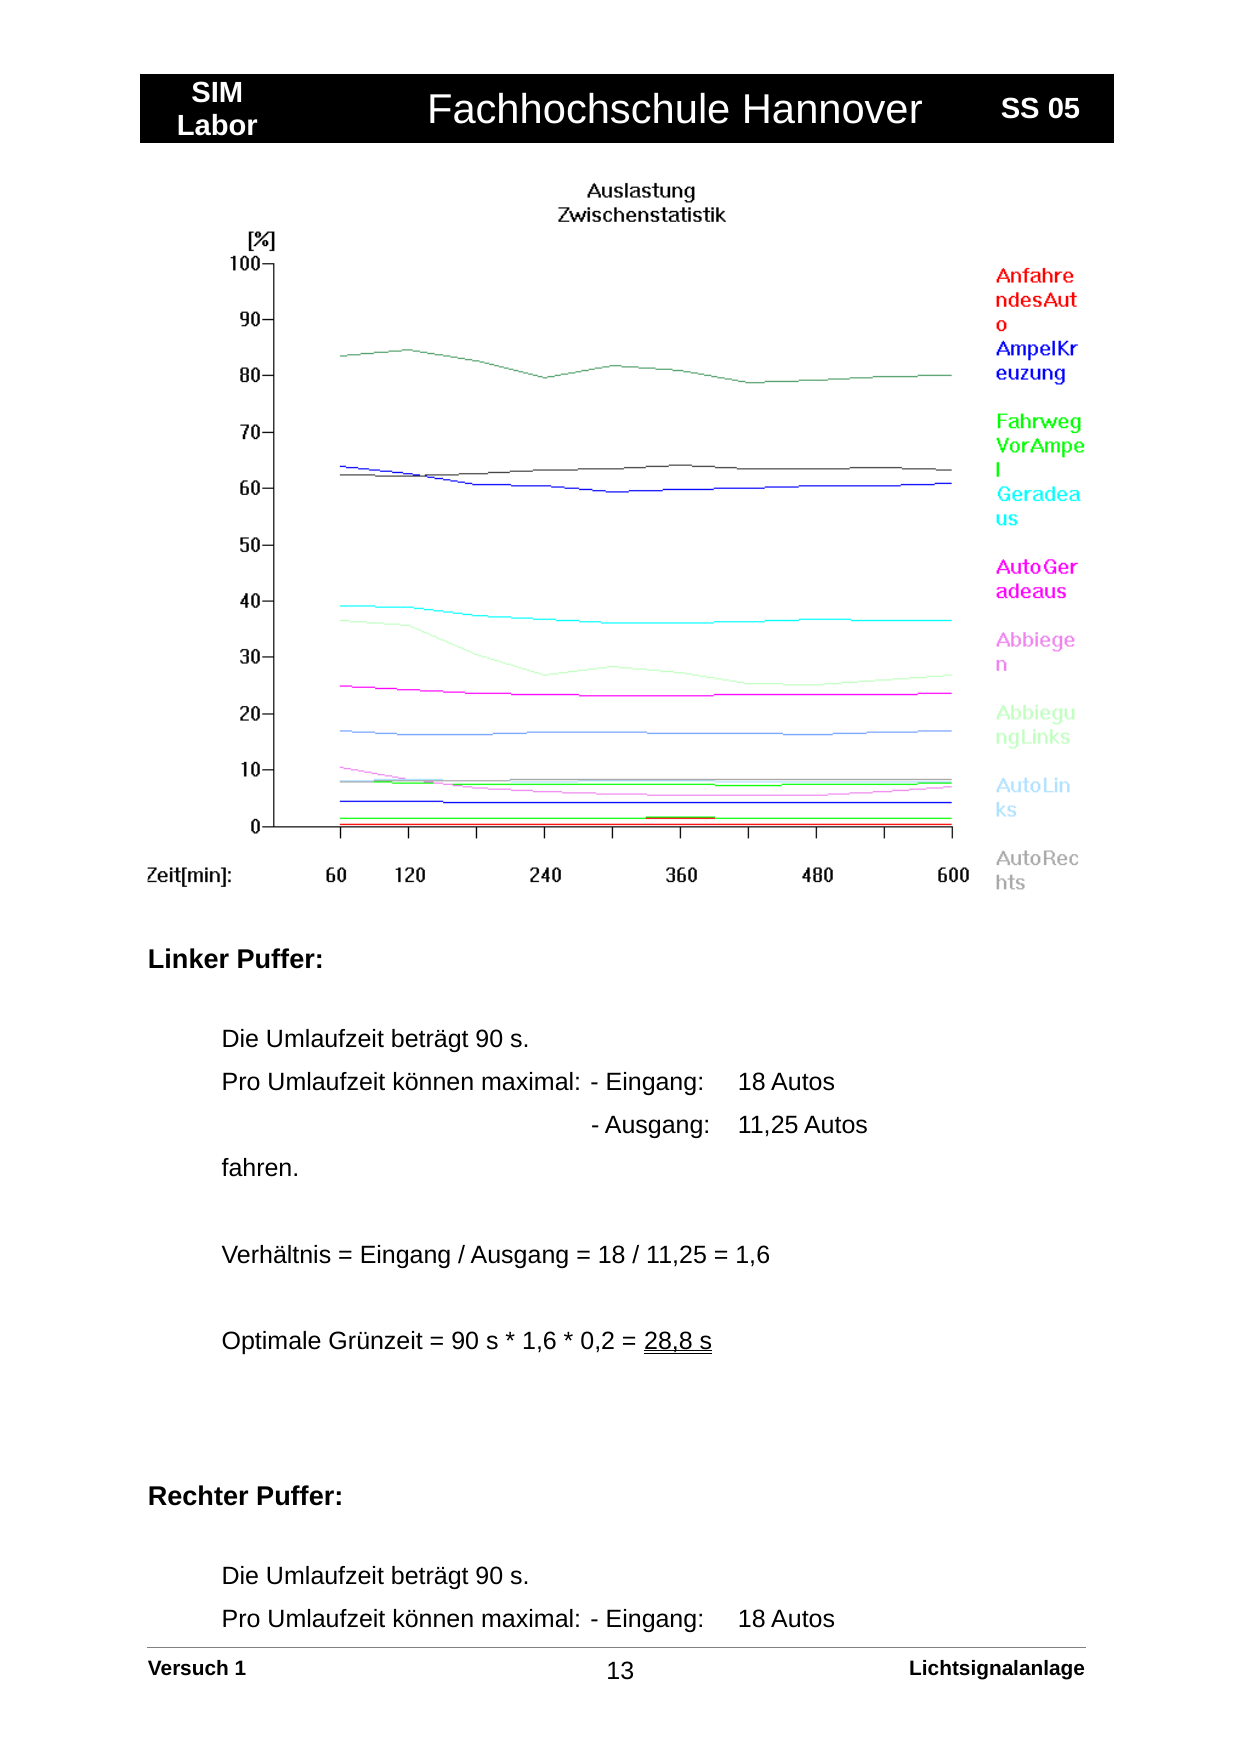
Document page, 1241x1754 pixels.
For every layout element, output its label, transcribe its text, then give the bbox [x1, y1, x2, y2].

picture [147, 171, 1089, 904]
subtitle Rechter Puffer: [148, 1480, 1093, 1512]
text Pro Umlaufzeit können maximal: - Eingang: 18 Autos [221, 1604, 1093, 1633]
text fahren. [148, 1153, 1093, 1182]
subtitle Linker Puffer: [148, 943, 1093, 975]
text - Ausgang: 11,25 Autos [517, 1110, 1093, 1139]
text Die Umlaufzeit beträgt 90 s. [221, 1561, 1093, 1590]
text Optimale Grünzeit = 90 s * 1,6 * 0,2 = 28,8 s [148, 1326, 1093, 1355]
text Pro Umlaufzeit können maximal: - Eingang: 18 Autos [221, 1067, 1093, 1096]
text Verhältnis = Eingang / Ausgang = 18 / 11,25 = 1,6 [148, 1240, 1093, 1268]
text Die Umlaufzeit beträgt 90 s. [221, 1024, 1093, 1053]
